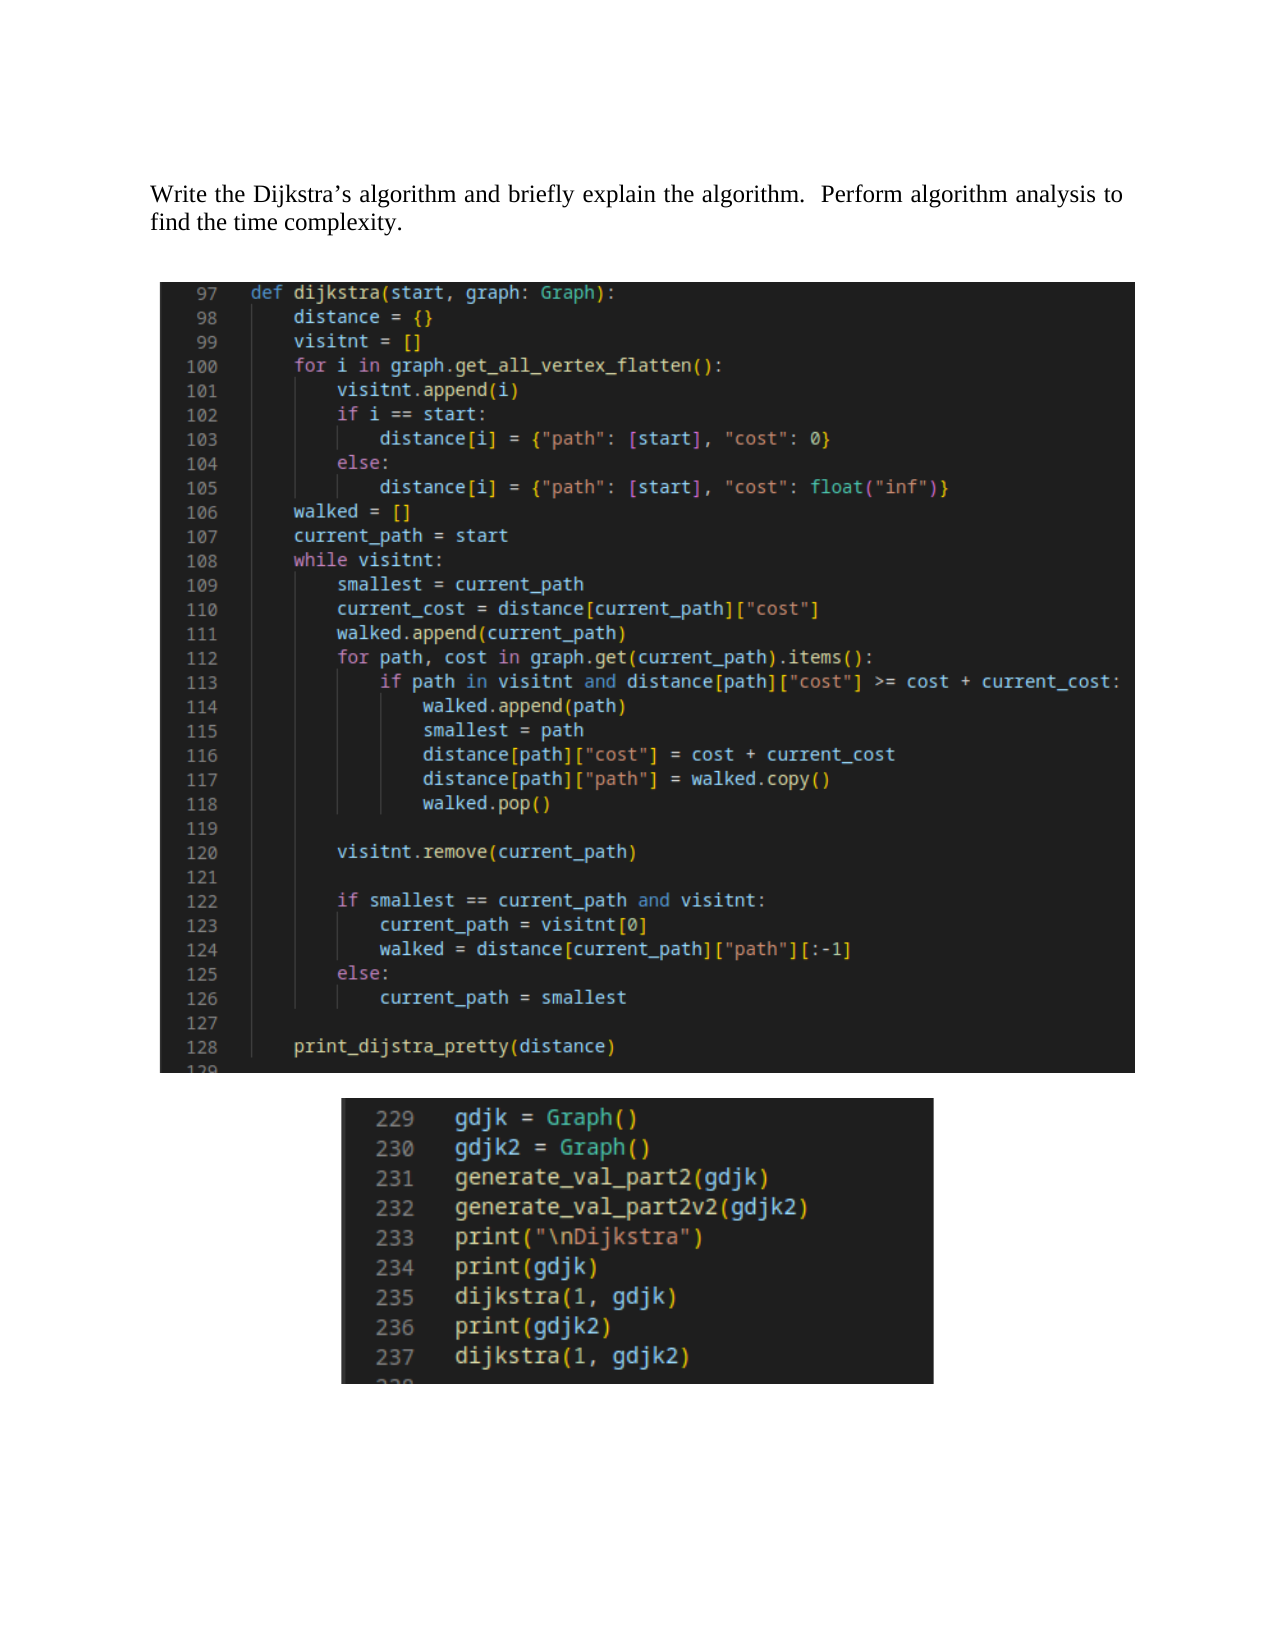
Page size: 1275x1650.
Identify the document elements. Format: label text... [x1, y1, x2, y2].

picture [159, 282, 1135, 1073]
picture [341, 1098, 934, 1384]
list Write the Dijkstra’s algorithm and briefly explain the algorithm. Perform algorithm analysis to find the time complexity. [150, 179, 1125, 236]
